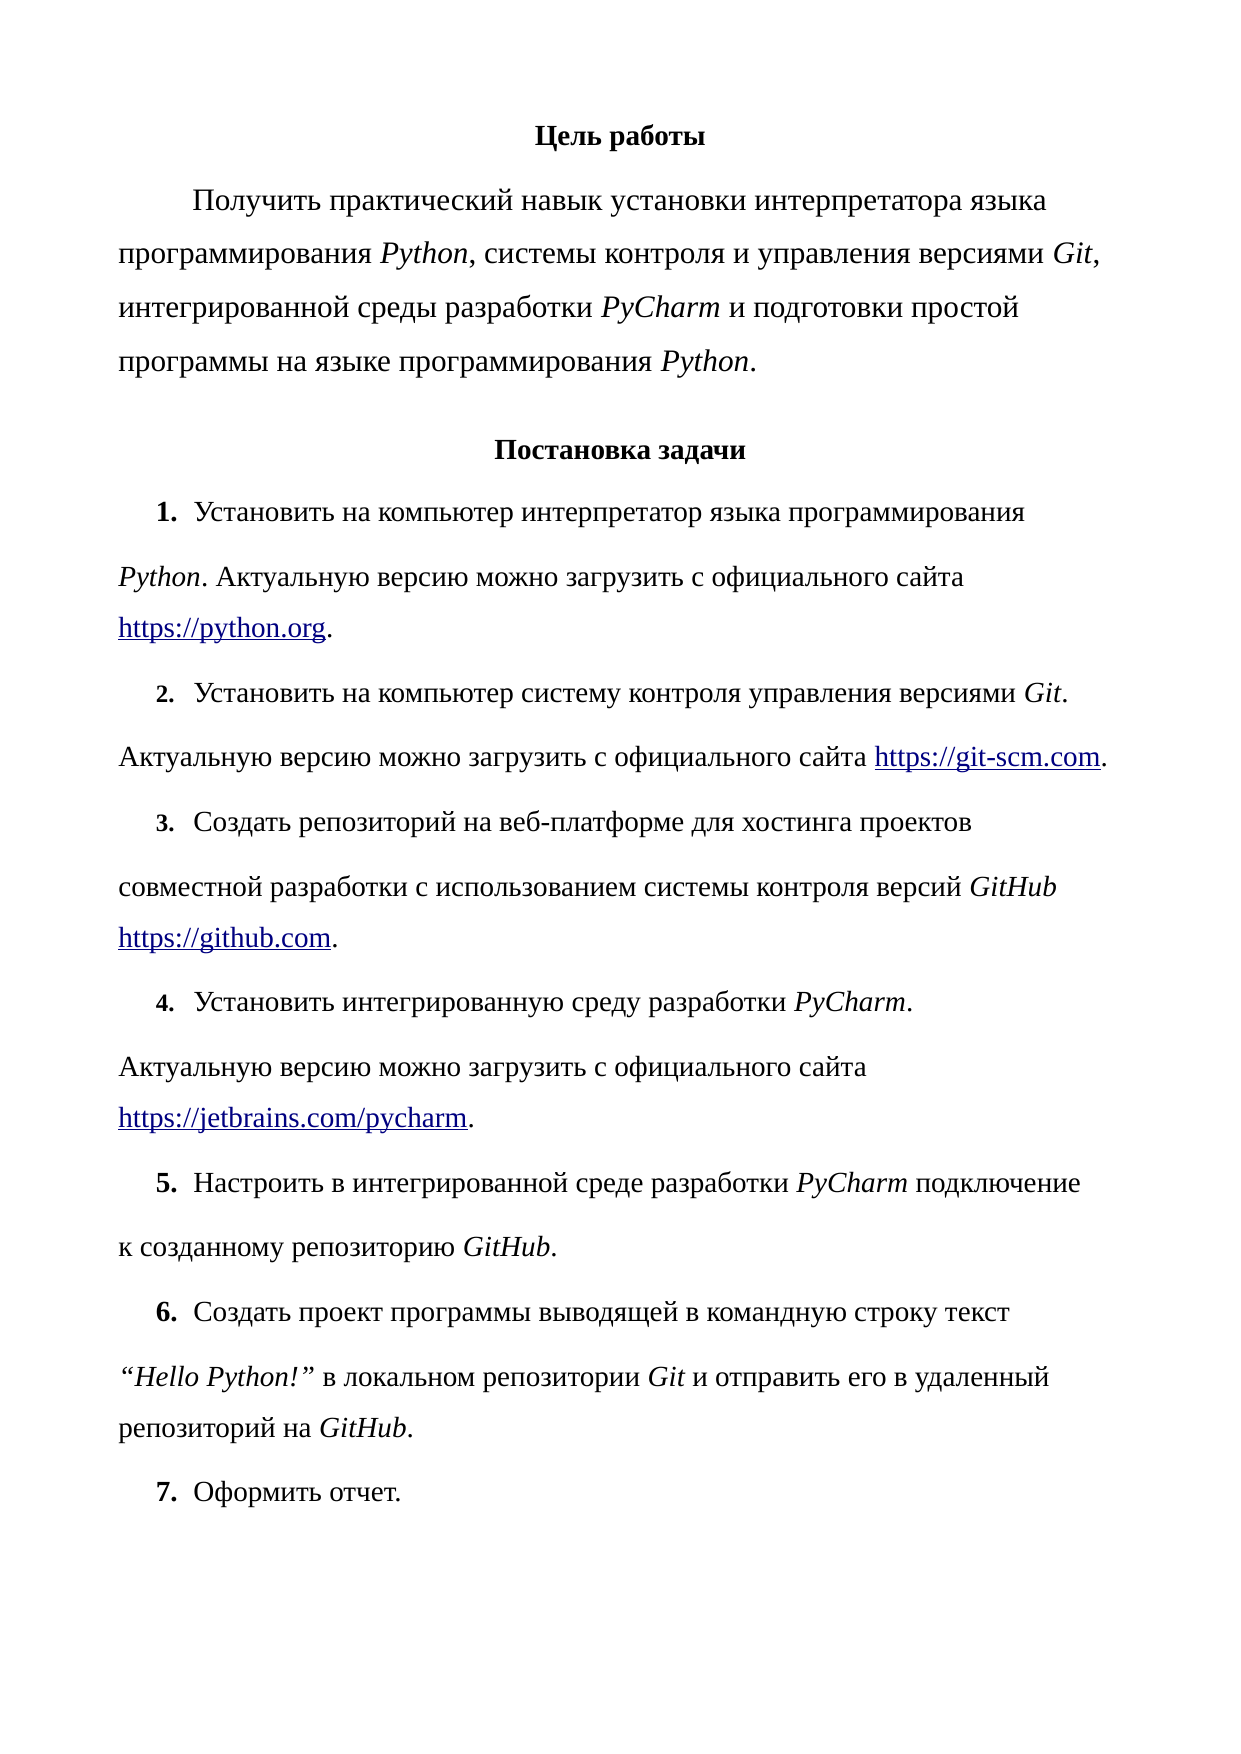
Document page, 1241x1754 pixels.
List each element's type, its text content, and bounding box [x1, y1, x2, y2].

list Установить на компьютер интерпретатор языка программирования [156, 494, 1122, 528]
list к созданному репозиторию GitHub. [118, 1229, 1122, 1263]
list Создать проект программы выводящей в командную строку текст [156, 1294, 1122, 1328]
list совместной разработки с использованием системы контроля версий GitHub https://github.com. [118, 869, 1122, 953]
subtitle Постановка задачи [118, 432, 1122, 465]
list Актуальную версию можно загрузить с официального сайта https://git-scm.com. [118, 739, 1122, 773]
list Настроить в интегрированной среде разработки PyCharm подключение [156, 1165, 1122, 1198]
list Установить интегрированную среду разработки PyCharm. [156, 984, 1122, 1018]
subtitle Цель работы [118, 118, 1122, 152]
list Актуальную версию можно загрузить с официального сайта https://jetbrains.com/pycharm. [118, 1049, 1122, 1133]
list Оформить отчет. [156, 1474, 1122, 1508]
list Создать репозиторий на веб-платформе для хостинга проектов [156, 804, 1122, 838]
list Установить на компьютер систему контроля управления версиями Git. [156, 675, 1122, 708]
text Получить практический навык установки интерпретатора языка программирования Python, системы контроля и управления версиями Git, интегрированной среды разработки PyCharm и подготовки простой программы на языке программирования Python. [118, 181, 1122, 378]
list “Hello Python!” в локальном репозитории Git и отправить его в удаленный репозиторий на GitHub. [118, 1359, 1122, 1443]
list Python. Актуальную версию можно загрузить с официального сайта https://python.org. [118, 559, 1122, 643]
